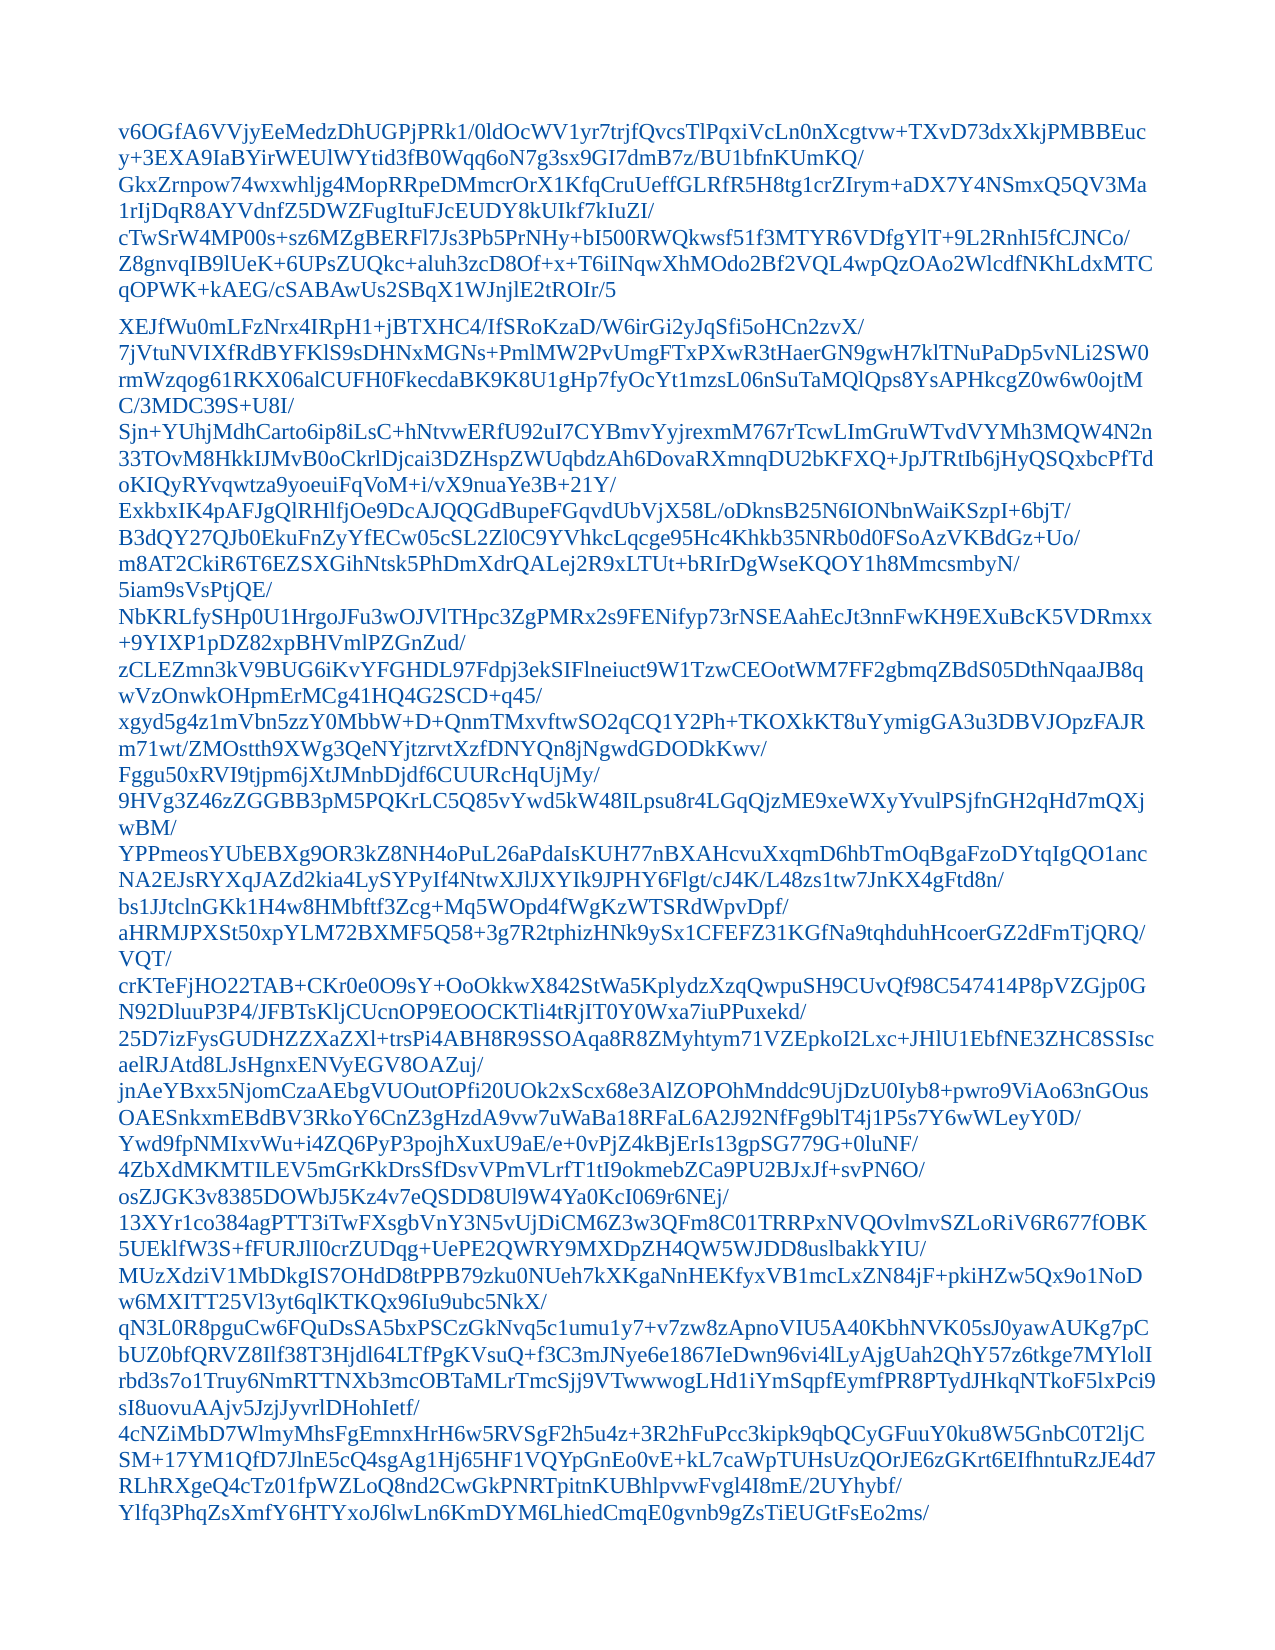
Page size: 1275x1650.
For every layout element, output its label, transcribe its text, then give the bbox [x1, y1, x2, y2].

text XEJfWu0mLFzNrx4IRpH1+jBTXHC4/IfSRoKzaD/W6irGi2yJqSfi5oHCn2zvX/7jVtuNVIXfRdBYFKlS9sDHNxMGNs+PmlMW2PvUmgFTxPXwR3tHaerGN9gwH7klTNuPaDp5vNLi2SW0rmWzqog61RKX06alCUFH0FkecdaBK9K8U1gHp7fyOcYt1mzsL06nSuTaMQlQps8YsAPHkcgZ0w6w0ojtMC/3MDC39S+U8I/Sjn+YUhjMdhCarto6ip8iLsC+hNtvwERfU92uI7CYBmvYyjrexmM767rTcwLImGruWTvdVYMh3MQW4N2n33TOvM8HkkIJMvB0oCkrlDjcai3DZHspZWUqbdzAh6DovaRXmnqDU2bKFXQ+JpJTRtIb6jHyQSQxbcPfTdoKIQyRYvqwtza9yoeuiFqVoM+i/vX9nuaYe3B+21Y/ExkbxIK4pAFJgQlRHlfjOe9DcAJQQGdBupeFGqvdUbVjX58L/oDknsB25N6IONbnWaiKSzpI+6bjT/B3dQY27QJb0EkuFnZyYfECw05cSL2Zl0C9YVhkcLqcge95Hc4Khkb35NRb0d0FSoAzVKBdGz+Uo/m8AT2CkiR6T6EZSXGihNtsk5PhDmXdrQALej2R9xLTUt+bRIrDgWseKQOY1h8MmcsmbyN/5iam9sVsPtjQE/NbKRLfySHp0U1HrgoJFu3wOJVlTHpc3ZgPMRx2s9FENifyp73rNSEAahEcJt3nnFwKH9EXuBcK5VDRmxx+9YIXP1pDZ82xpBHVmlPZGnZud/zCLEZmn3kV9BUG6iKvYFGHDL97Fdpj3ekSIFlneiuct9W1TzwCEOotWM7FF2gbmqZBdS05DthNqaaJB8qwVzOnwkOHpmErMCg41HQ4G2SCD+q45/xgyd5g4z1mVbn5zzY0MbbW+D+QnmTMxvftwSO2qCQ1Y2Ph+TKOXkKT8uYymigGA3u3DBVJOpzFAJRm71wt/ZMOstth9XWg3QeNYjtzrvtXzfDNYQn8jNgwdGDODkKwv/Fggu50xRVI9tjpm6jXtJMnbDjdf6CUURcHqUjMy/9HVg3Z46zZGGBB3pM5PQKrLC5Q85vYwd5kW48ILpsu8r4LGqQjzME9xeWXyYvulPSjfnGH2qHd7mQXjwBM/YPPmeosYUbEBXg9OR3kZ8NH4oPuL26aPdaIsKUH77nBXAHcvuXxqmD6hbTmOqBgaFzoDYtqIgQO1ancNA2EJsRYXqJAZd2kia4LySYPyIf4NtwXJlJXYIk9JPHY6Flgt/cJ4K/L48zs1tw7JnKX4gFtd8n/bs1JJtclnGKk1H4w8HMbftf3Zcg+Mq5WOpd4fWgKzWTSRdWpvDpf/aHRMJPXSt50xpYLM72BXMF5Q58+3g7R2tphizHNk9ySx1CFEFZ31KGfNa9tqhduhHcoerGZ2dFmTjQRQ/VQT/crKTeFjHO22TAB+CKr0e0O9sY+OoOkkwX842StWa5KplydzXzqQwpuSH9CUvQf98C547414P8pVZGjp0GN92DluuP3P4/JFBTsKljCUcnOP9EOOCKTli4tRjIT0Y0Wxa7iuPPuxekd/25D7izFysGUDHZZXaZXl+trsPi4ABH8R9SSOAqa8R8ZMyhtym71VZEpkoI2Lxc+JHlU1EbfNE3ZHC8SSIscaelRJAtd8LJsHgnxENVyEGV8OAZuj/jnAeYBxx5NjomCzaAEbgVUOutOPfi20UOk2xScx68e3AlZOPOhMnddc9UjDzU0Iyb8+pwro9ViAo63nGOusOAESnkxmEBdBV3RkoY6CnZ3gHzdA9vw7uWaBa18RFaL6A2J92NfFg9blT4j1P5s7Y6wWLeyY0D/Ywd9fpNMIxvWu+i4ZQ6PyP3pojhXuxU9aE/e+0vPjZ4kBjErIs13gpSG779G+0luNF/4ZbXdMKMTILEV5mGrKkDrsSfDsvVPmVLrfT1tI9okmebZCa9PU2BJxJf+svPN6O/osZJGK3v8385DOWbJ5Kz4v7eQSDD8Ul9W4Ya0KcI069r6NEj/13XYr1co384agPTT3iTwFXsgbVnY3N5vUjDiCM6Z3w3QFm8C01TRRPxNVQOvlmvSZLoRiV6R677fOBK5UEklfW3S+fFURJlI0crZUDqg+UePE2QWRY9MXDpZH4QW5WJDD8uslbakkYIU/MUzXdziV1MbDkgIS7OHdD8tPPB79zku0NUeh7kXKgaNnHEKfyxVB1mcLxZN84jF+pkiHZw5Qx9o1NoDw6MXITT25Vl3yt6qlKTKQx96Iu9ubc5NkX/qN3L0R8pguCw6FQuDsSA5bxPSCzGkNvq5c1umu1y7+v7zw8zApnoVIU5A40KbhNVK05sJ0yawAUKg7pCbUZ0bfQRVZ8Ilf38T3Hjdl64LTfPgKVsuQ+f3C3mJNye6e1867IeDwn96vi4lLyAjgUah2QhY57z6tkge7MYlolIrbd3s7o1Truy6NmRTTNXb3mcOBTaMLrTmcSjj9VTwwwogLHd1iYmSqpfEymfPR8PTydJHkqNTkoF5lxPci9sI8uovuAAjv5JzjJyvrlDHohIetf/4cNZiMbD7WlmyMhsFgEmnxHrH6w5RVSgF2h5u4z+3R2hFuPcc3kipk9qbQCyGFuuY0ku8W5GnbC0T2ljCSM+17YM1QfD7JlnE5cQ4sgAg1Hj65HF1VQYpGnEo0vE+kL7caWpTUHsUzQOrJE6zGKrt6EIfhntuRzJE4d7RLhRXgeQ4cTz01fpWZLoQ8nd2CwGkPNRTpitnKUBhlpvwFvgl4I8mE/2UYhybf/Ylfq3PhqZsXmfY6HTYxoJ6lwLn6KmDYM6LhiedCmqE0gvnb9gZsTiEUGtFsEo2ms/ [118, 313, 1157, 1525]
text v6OGfA6VVjyEeMedzDhUGPjPRk1/0ldOcWV1yr7trjfQvcsTlPqxiVcLn0nXcgtvw+TXvD73dxXkjPMBBEucy+3EXA9IaBYirWEUlWYtid3fB0Wqq6oN7g3sx9GI7dmB7z/BU1bfnKUmKQ/GkxZrnpow74wxwhljg4MopRRpeDMmcrOrX1KfqCruUeffGLRfR5H8tg1crZIrym+aDX7Y4NSmxQ5QV3Ma1rIjDqR8AYVdnfZ5DWZFugItuFJcEUDY8kUIkf7kIuZI/cTwSrW4MP00s+sz6MZgBERFl7Js3Pb5PrNHy+bI500RWQkwsf51f3MTYR6VDfgYlT+9L2RnhI5fCJNCo/Z8gnvqIB9lUeK+6UPsZUQkc+aluh3zcD8Of+x+T6iINqwXhMOdo2Bf2VQL4wpQzOAo2WlcdfNKhLdxMTCqOPWK+kAEG/cSABAwUs2SBqX1WJnjlE2tROIr/5 [118, 118, 1157, 303]
